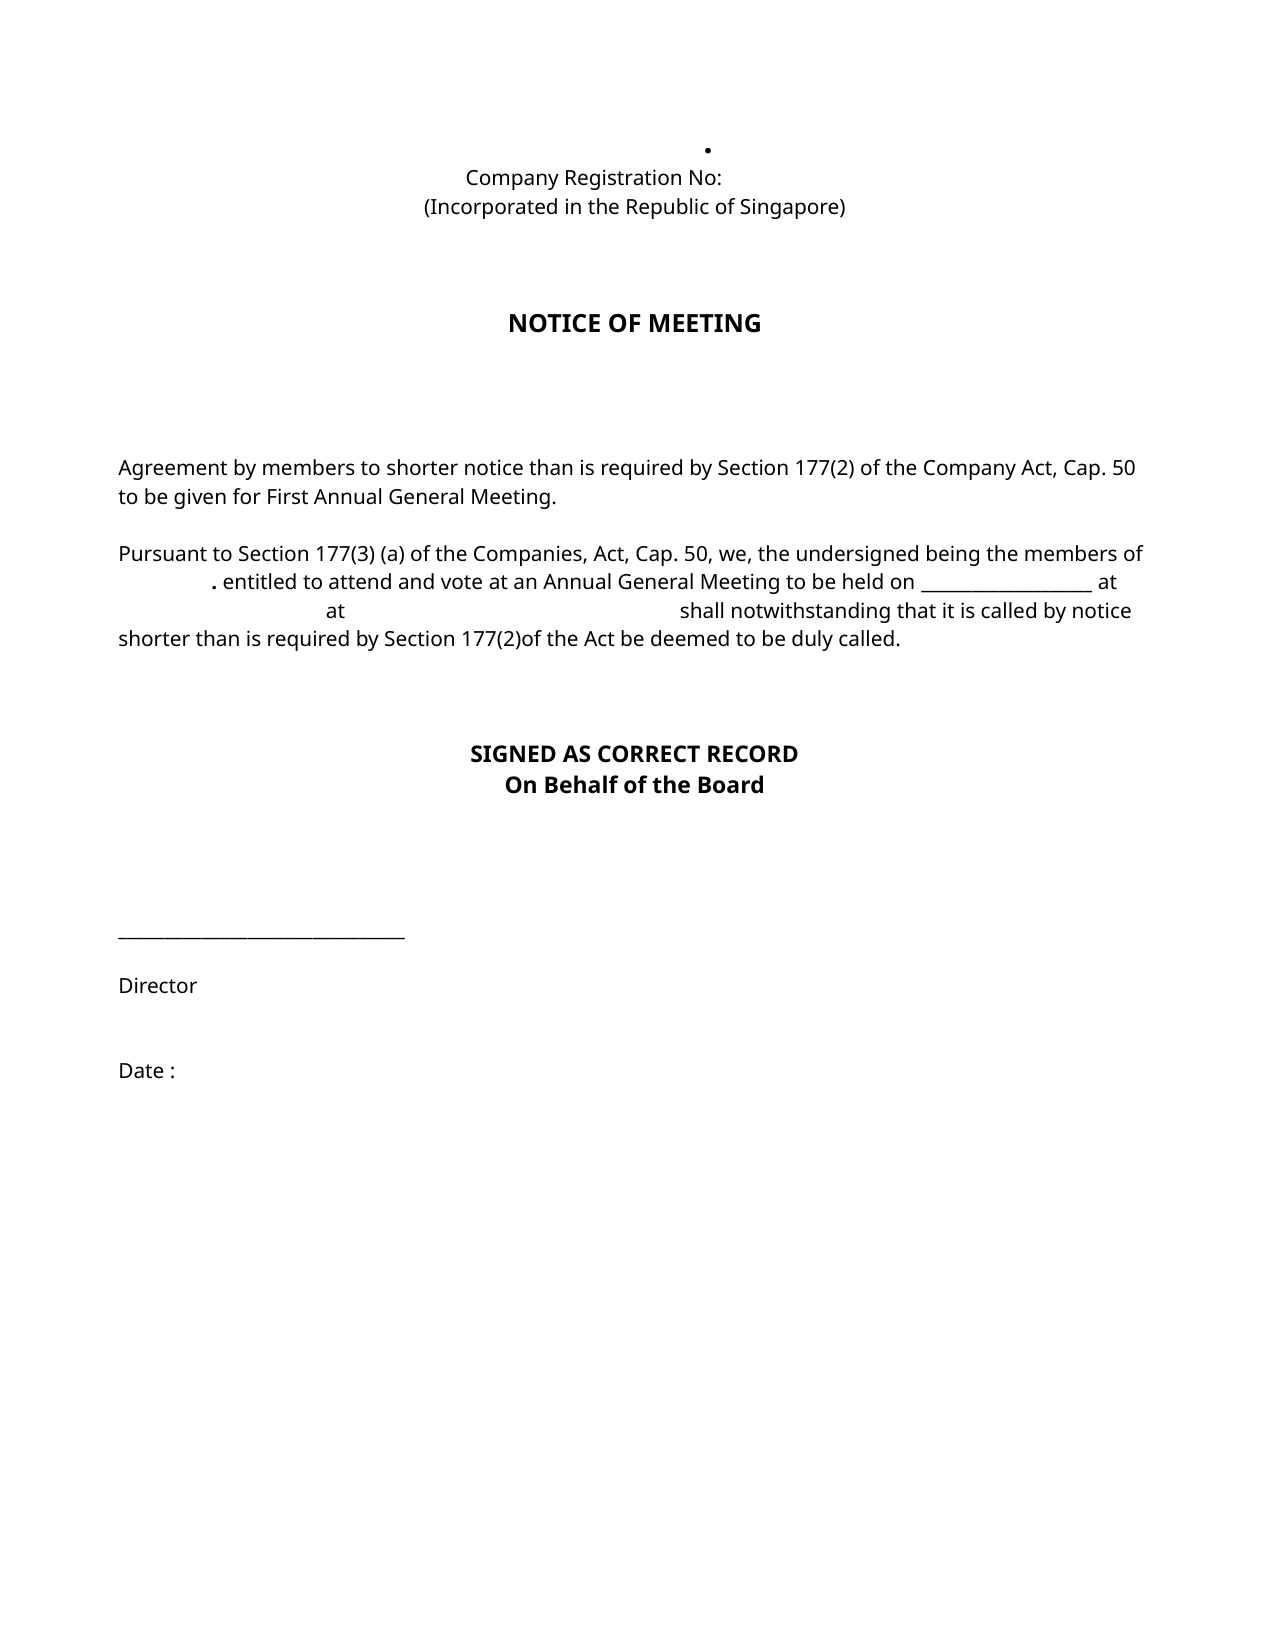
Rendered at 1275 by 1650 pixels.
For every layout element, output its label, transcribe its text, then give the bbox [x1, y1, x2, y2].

text On Behalf of the Board [118, 769, 1157, 800]
text Pursuant to Section 177(3) (a) of the Companies, Act, Cap. 50, we, the undersigned being the members of <o.name>. entitled to attend and vote at an Annual General Meeting to be held on ____________________ at <get_timenow_12h()> at <get_partner_full_address(o.id)> shall notwithstanding that it is called by notice shorter than is required by Section 177(2)of the Act be deemed to be duly called. [118, 539, 1157, 653]
text NOTICE OF MEETING [118, 306, 1157, 340]
text _______________________________ [118, 914, 1157, 943]
text Agreement by members to shorter notice than is required by Section 177(2) of the Company Act, Cap. 50 to be given for First Annual General Meeting. [118, 453, 1157, 510]
text Company Registration No: <o.uen> [118, 163, 1157, 192]
text SIGNED AS CORRECT RECORD [118, 738, 1157, 769]
text <o.name>. [118, 118, 1157, 163]
text (Incorporated in the Republic of Singapore) [118, 192, 1157, 220]
text Director [118, 971, 1157, 999]
text Date : <get_datenow()> [118, 1056, 1157, 1085]
text <get_director1(o.id)['name']> [118, 943, 1157, 971]
